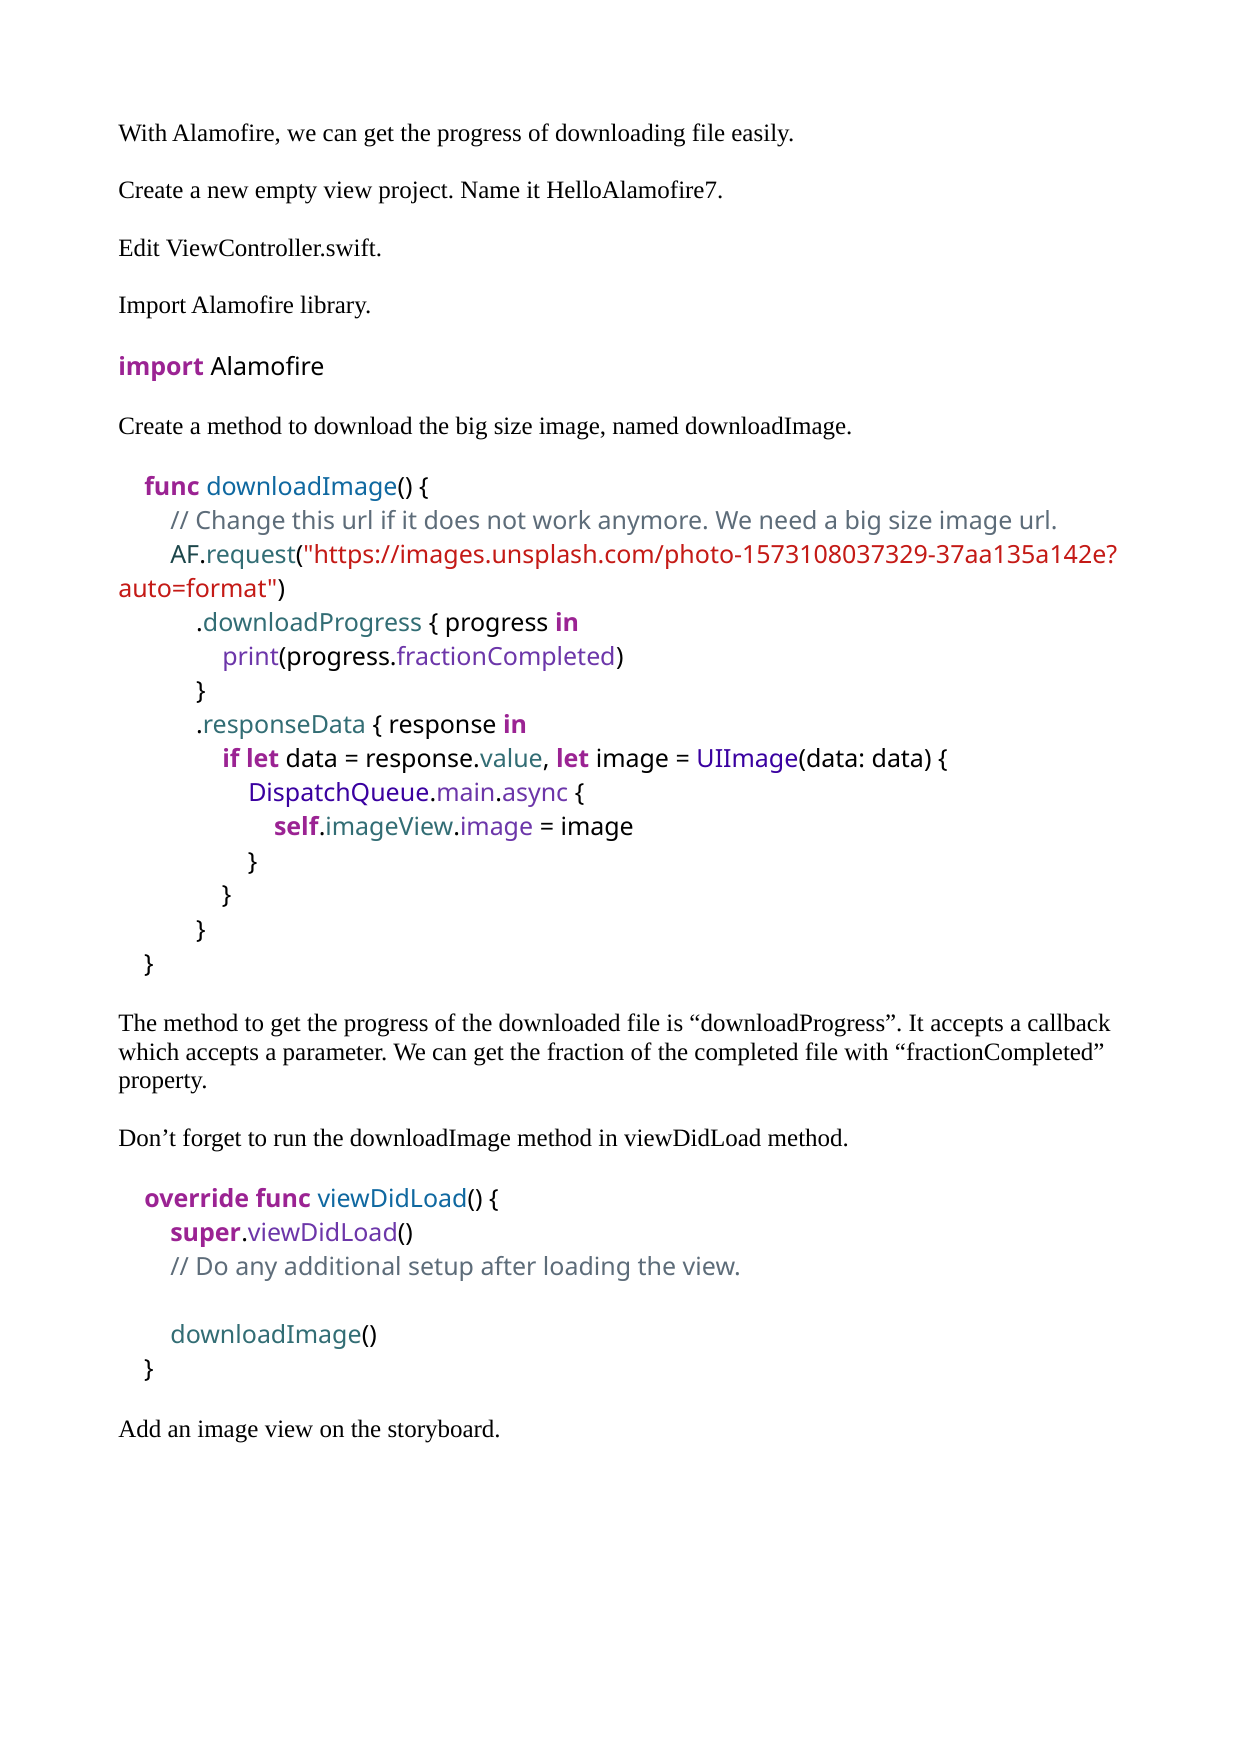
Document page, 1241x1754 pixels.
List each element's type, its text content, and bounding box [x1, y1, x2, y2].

text downloadImage() [118, 1317, 1122, 1351]
text .responseData { response in [118, 707, 1122, 741]
text .downloadProgress { progress in [118, 605, 1122, 639]
text } [118, 945, 1122, 979]
text DispatchQueue.main.async { [118, 775, 1122, 809]
text Create a new empty view project. Name it HelloAlamofire7. [118, 176, 1122, 204]
text import Alamofire [118, 348, 1122, 382]
text override func viewDidLoad() { [118, 1181, 1122, 1215]
text } [118, 1351, 1122, 1385]
text Import Alamofire library. [118, 291, 1122, 319]
text AF.request("https://images.unsplash.com/photo-1573108037329-37aa135a142e?auto=format") [118, 537, 1122, 605]
text } [118, 877, 1122, 911]
text if let data = response.value, let image = UIImage(data: data) { [118, 741, 1122, 775]
text // Change this url if it does not work anymore. We need a big size image url. [118, 502, 1122, 537]
text Create a method to download the big size image, named downloadImage. [118, 411, 1122, 440]
text The method to get the progress of the downloaded file is “downloadProgress”. It accepts a callback which accepts a parameter. We can get the fraction of the completed file with “fractionCompleted” property. [118, 1008, 1122, 1094]
text self.imageView.image = image [118, 809, 1122, 843]
text } [118, 911, 1122, 945]
text With Alamofire, we can get the progress of downloading file easily. [118, 118, 1122, 147]
text Edit ViewController.swift. [118, 233, 1122, 262]
text print(progress.fractionCompleted) [118, 639, 1122, 673]
text Add an image view on the storyboard. [118, 1414, 1122, 1442]
text } [118, 843, 1122, 877]
text func downloadImage() { [118, 468, 1122, 502]
text // Do any additional setup after loading the view. [118, 1249, 1122, 1283]
text super.viewDidLoad() [118, 1215, 1122, 1249]
text Don’t forget to run the downloadImage method in viewDidLoad method. [118, 1123, 1122, 1152]
text } [118, 673, 1122, 707]
